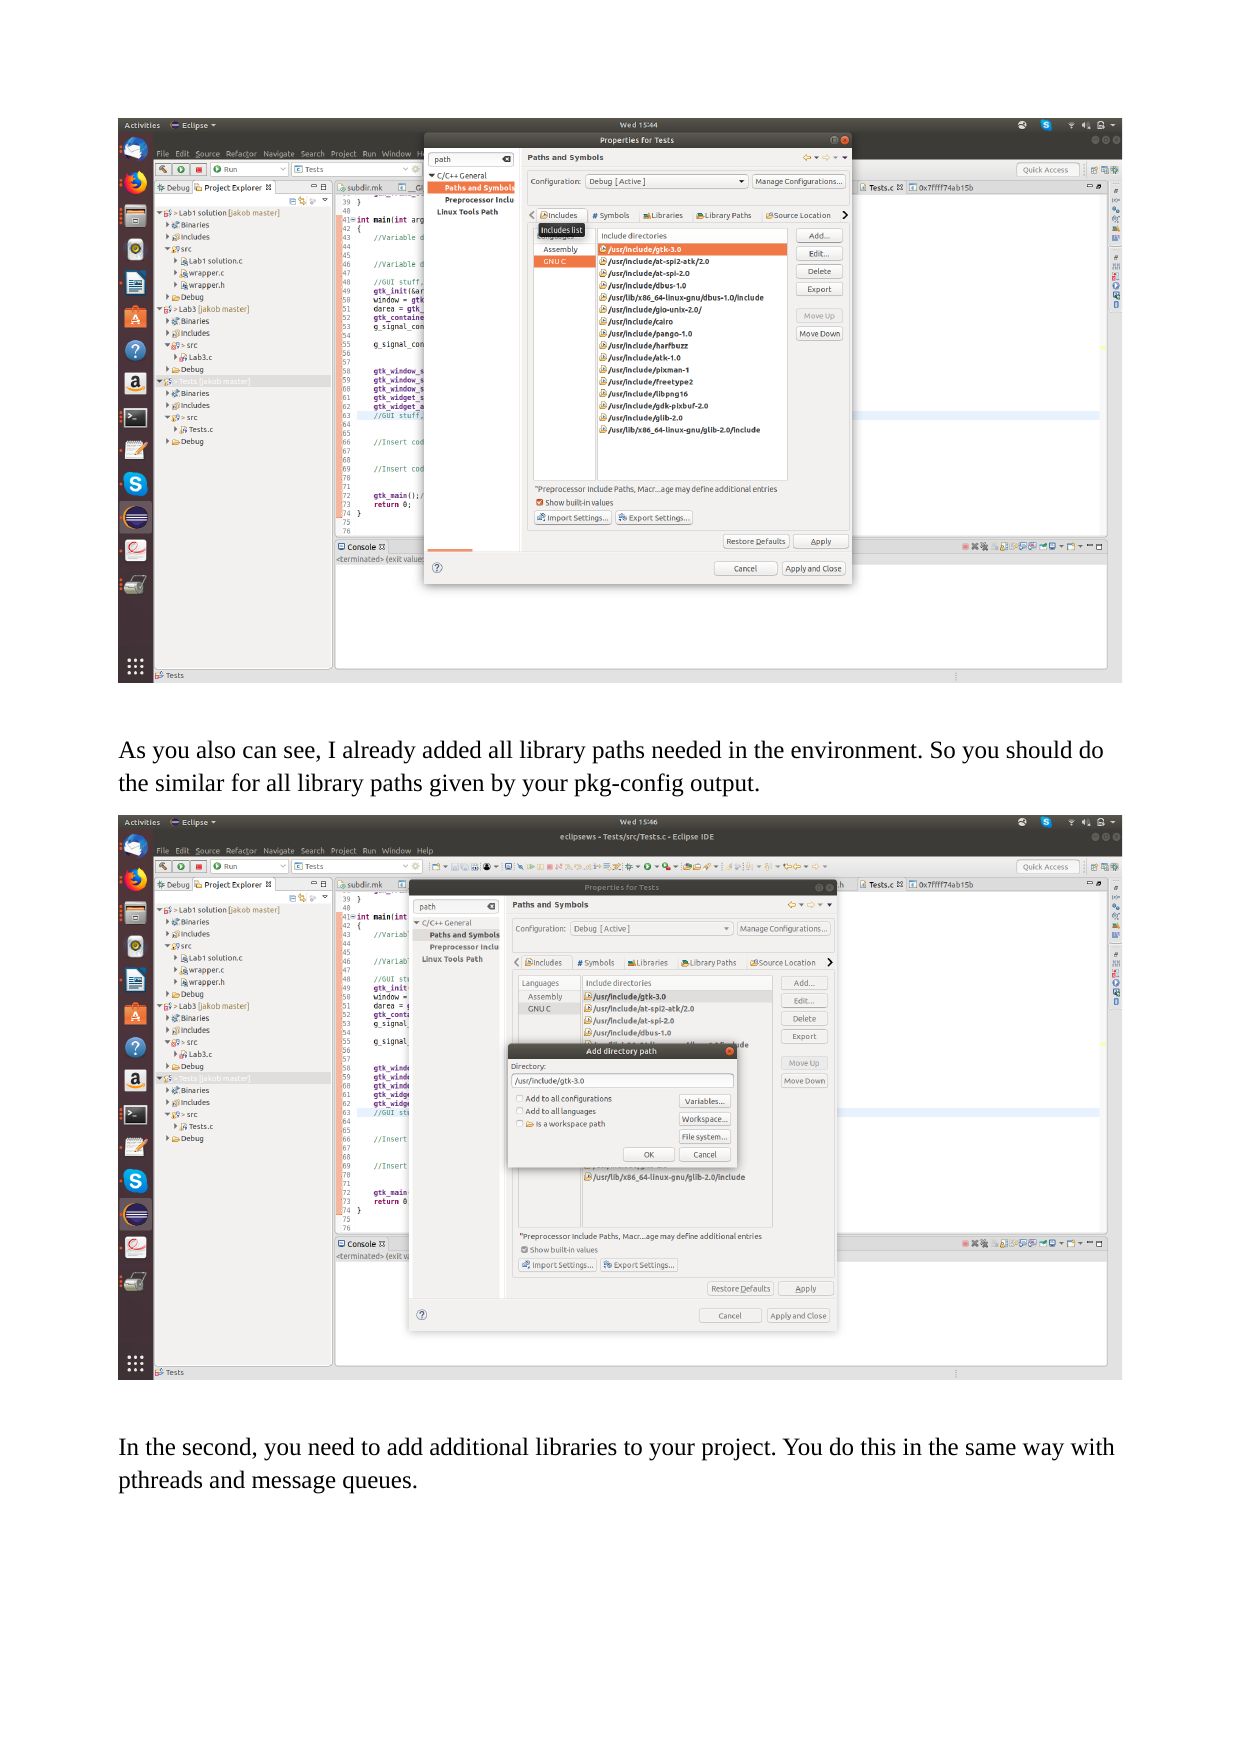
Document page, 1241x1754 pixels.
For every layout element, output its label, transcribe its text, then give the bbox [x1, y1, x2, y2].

text As you also can see, I already added all library paths needed in the environment. So you should do the similar for all library paths given by your pkg-config output. [118, 735, 1122, 796]
picture [118, 118, 1123, 683]
picture [118, 815, 1123, 1380]
text In the second, you need to add additional libraries to your project. You do this in the same way with pthreads and message queues. [118, 1432, 1122, 1494]
